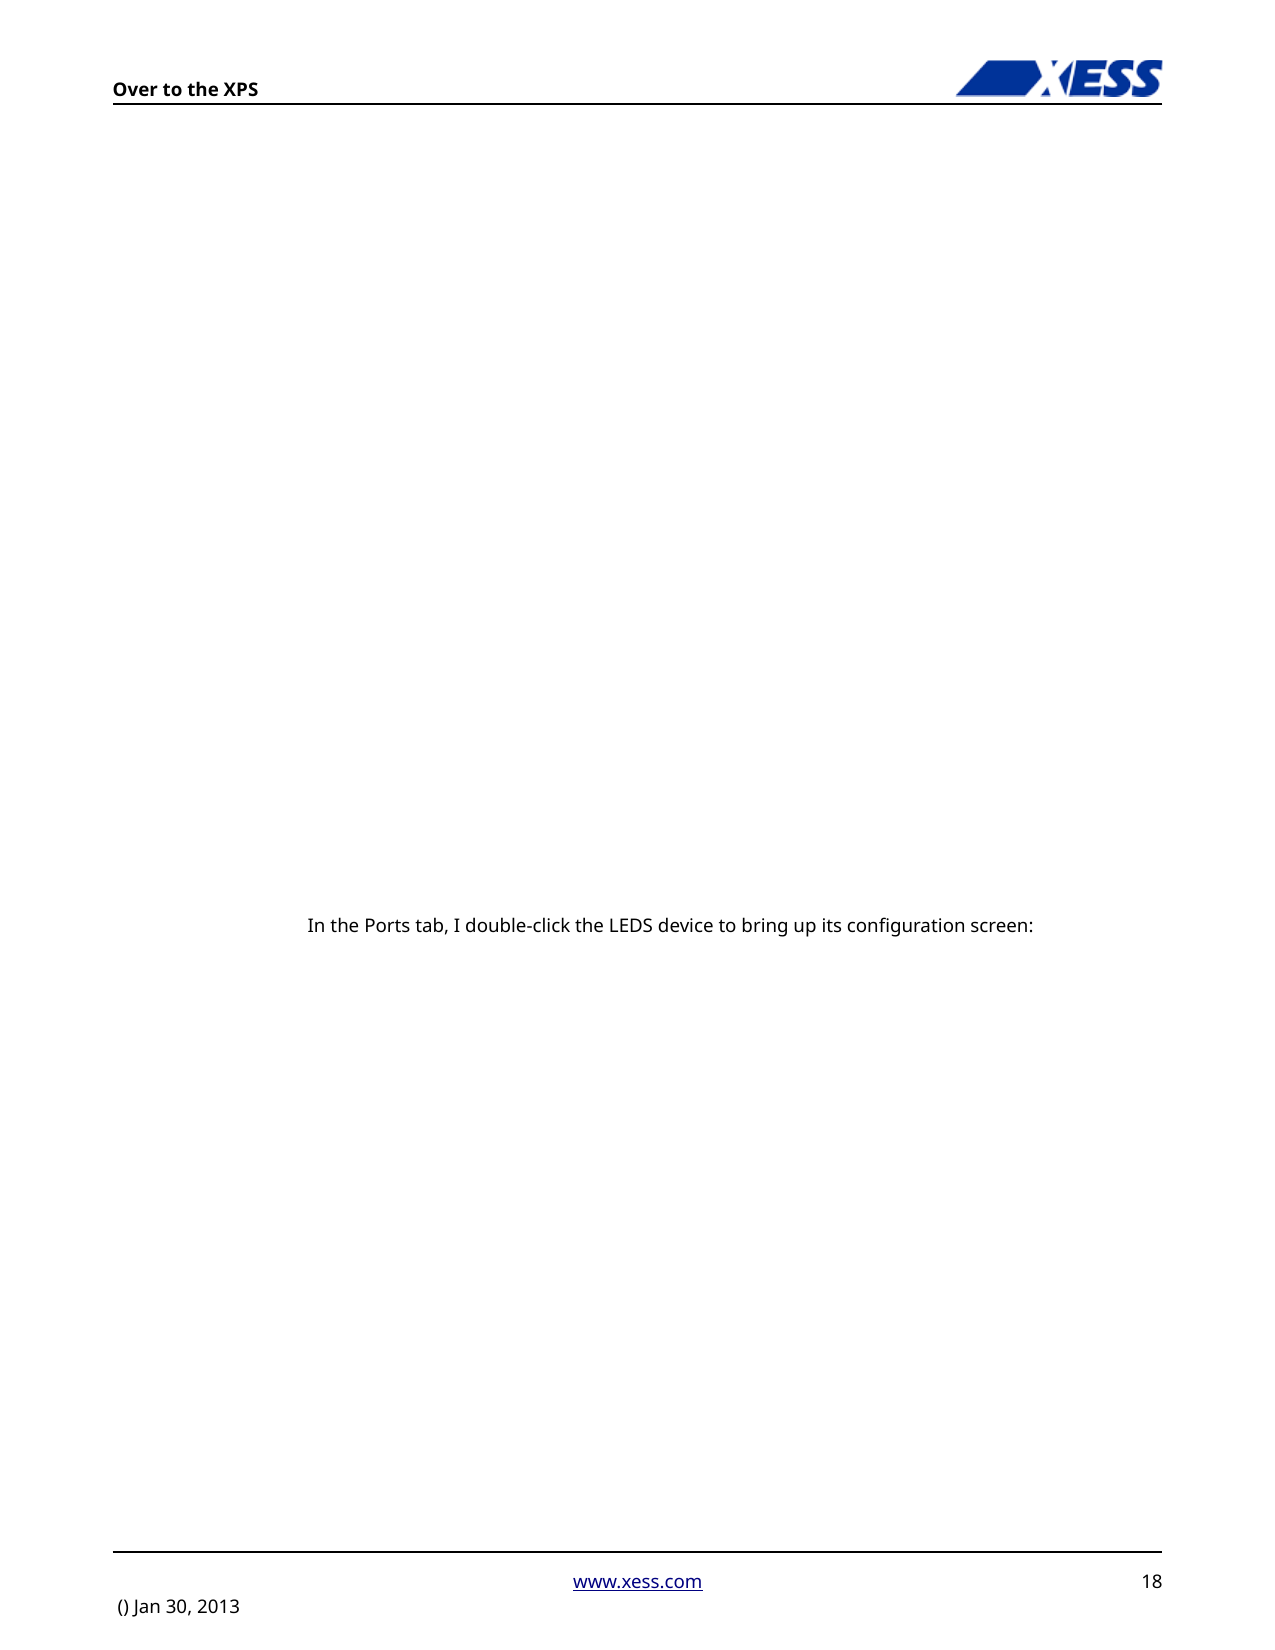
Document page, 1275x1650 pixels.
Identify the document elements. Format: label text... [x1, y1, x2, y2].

picture [955, 60, 1163, 97]
text In the Ports tab, I double-click the LEDS device to bring up its configuration screen: [307, 912, 1162, 938]
